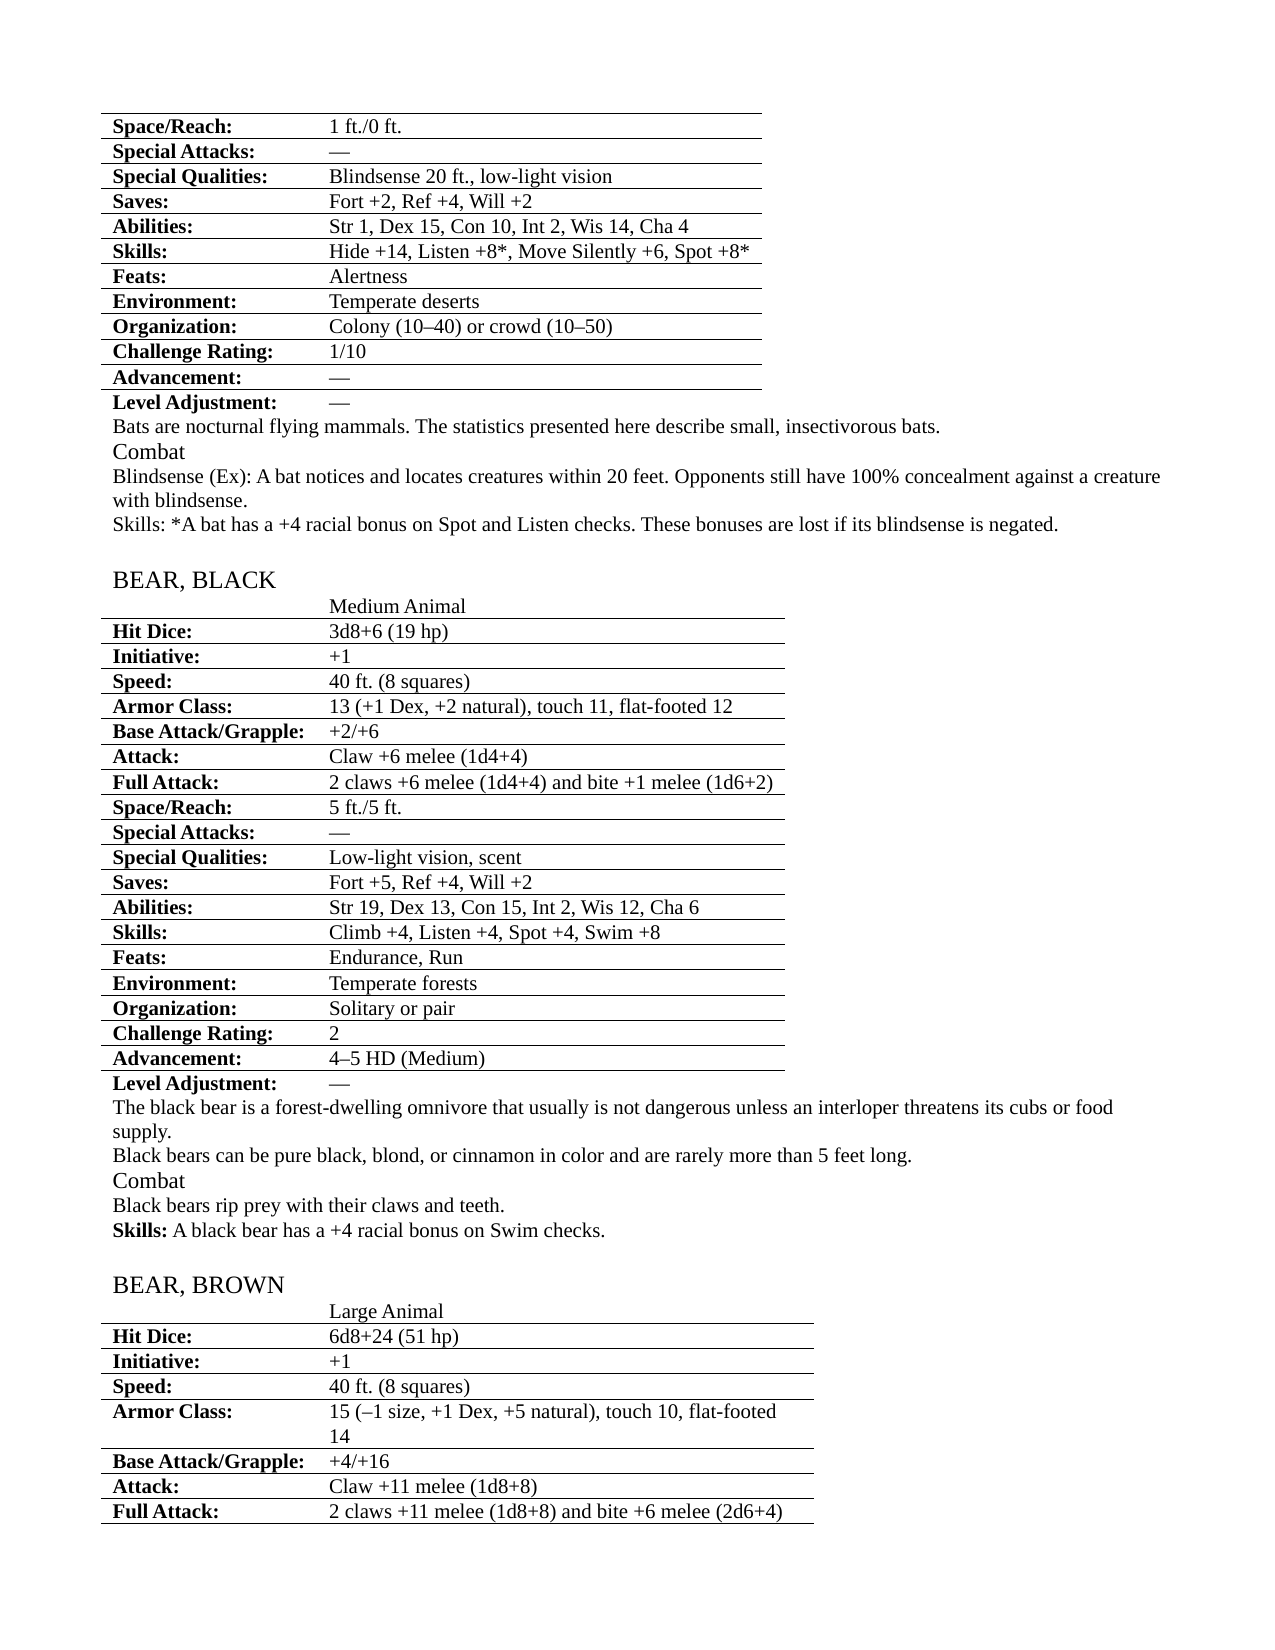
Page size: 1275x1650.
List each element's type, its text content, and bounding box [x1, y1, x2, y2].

table_cell Temperate forests [318, 970, 785, 994]
table_cell Fort +5, Ref +4, Will +2 [318, 870, 785, 894]
table_cell 3d8+6 (19 hp) [318, 619, 785, 643]
table_cell Skills: [101, 239, 318, 263]
table_cell Speed: [101, 1374, 318, 1398]
table_cell 15 (–1 size, +1 Dex, +5 natural), touch 10, flat-footed 14 [318, 1400, 814, 1448]
text Black bears can be pure black, blond, or cinnamon in color and are rarely more than 5 feet long. [112, 1143, 1162, 1167]
table_cell Advancement: [101, 1046, 318, 1070]
table_cell Climb +4, Listen +4, Spot +4, Swim +8 [318, 920, 785, 944]
table_cell 2 [318, 1021, 785, 1045]
table_cell Special Qualities: [101, 845, 318, 869]
table_cell Abilities: [101, 214, 318, 238]
table_cell Special Qualities: [101, 164, 318, 188]
table_cell 40 ft. (8 squares) [318, 1374, 814, 1398]
table_cell Attack: [101, 1474, 318, 1498]
table_cell 40 ft. (8 squares) [318, 669, 785, 693]
table_cell Speed: [101, 669, 318, 693]
table_cell Hide +14, Listen +8*, Move Silently +6, Spot +8* [318, 239, 762, 263]
table_header [101, 594, 318, 618]
table_cell Organization: [101, 314, 318, 338]
table_cell 2 claws +11 melee (1d8+8) and bite +6 melee (2d6+4) [318, 1499, 814, 1523]
table_cell Full Attack: [101, 1499, 318, 1523]
table_cell Blindsense 20 ft., low-light vision [318, 164, 762, 188]
table_cell Solitary or pair [318, 996, 785, 1019]
table_cell Challenge Rating: [101, 340, 318, 363]
text Skills: A black bear has a +4 racial bonus on Swim checks. [112, 1217, 1162, 1242]
table_cell Base Attack/Grapple: [101, 1449, 318, 1473]
table_cell 2 claws +6 melee (1d4+4) and bite +1 melee (1d6+2) [318, 770, 785, 794]
table_header Large Animal [318, 1299, 814, 1323]
table_cell +4/+16 [318, 1449, 814, 1473]
table_cell Armor Class: [101, 1400, 318, 1448]
table_cell Saves: [101, 870, 318, 894]
text The black bear is a forest-dwelling omnivore that usually is not dangerous unless an interloper threatens its cubs or food supply. [112, 1095, 1162, 1143]
text Skills: *A bat has a +4 racial bonus on Spot and Listen checks. These bonuses are lost if its blindsense is negated. [112, 512, 1162, 536]
table_cell Temperate deserts [318, 289, 762, 313]
table_cell 4–5 HD (Medium) [318, 1046, 785, 1070]
table_cell — [318, 1071, 785, 1095]
table_cell Organization: [101, 996, 318, 1019]
table_cell +1 [318, 644, 785, 668]
text Bats are nocturnal flying mammals. The statistics presented here describe small, insectivorous bats. [112, 414, 1162, 438]
table_cell Special Attacks: [101, 139, 318, 163]
table_cell Feats: [101, 264, 318, 288]
table_cell 1/10 [318, 340, 762, 363]
table_cell Armor Class: [101, 694, 318, 718]
table_cell 5 ft./5 ft. [318, 795, 785, 819]
table_cell +2/+6 [318, 719, 785, 743]
table_cell Feats: [101, 945, 318, 969]
text BEAR, BROWN [112, 1270, 1162, 1299]
table_cell 1 ft./0 ft. [318, 114, 762, 138]
table_cell Claw +6 melee (1d4+4) [318, 745, 785, 768]
table_cell 13 (+1 Dex, +2 natural), touch 11, flat-footed 12 [318, 694, 785, 718]
table_cell Space/Reach: [101, 795, 318, 819]
table_cell Advancement: [101, 365, 318, 389]
table_cell Special Attacks: [101, 820, 318, 844]
table_cell — [318, 365, 762, 389]
table_cell Environment: [101, 970, 318, 994]
table_cell 6d8+24 (51 hp) [318, 1324, 814, 1348]
table_cell Low-light vision, scent [318, 845, 785, 869]
table_cell Hit Dice: [101, 1324, 318, 1348]
table_cell Str 19, Dex 13, Con 15, Int 2, Wis 12, Cha 6 [318, 895, 785, 919]
table_cell — [318, 390, 762, 414]
table_cell — [318, 820, 785, 844]
text Black bears rip prey with their claws and teeth. [112, 1193, 1162, 1217]
table_cell Initiative: [101, 644, 318, 668]
table_cell Colony (10–40) or crowd (10–50) [318, 314, 762, 338]
table_cell Str 1, Dex 15, Con 10, Int 2, Wis 14, Cha 4 [318, 214, 762, 238]
table_cell Level Adjustment: [101, 390, 318, 414]
table_cell +1 [318, 1349, 814, 1373]
table_cell Endurance, Run [318, 945, 785, 969]
table_cell Alertness [318, 264, 762, 288]
table_cell Claw +11 melee (1d8+8) [318, 1474, 814, 1498]
table_cell Saves: [101, 189, 318, 213]
table_cell Base Attack/Grapple: [101, 719, 318, 743]
table_cell Space/Reach: [101, 114, 318, 138]
table_cell Abilities: [101, 895, 318, 919]
table_cell Environment: [101, 289, 318, 313]
table_cell Fort +2, Ref +4, Will +2 [318, 189, 762, 213]
table_header [101, 1299, 318, 1323]
table_cell Hit Dice: [101, 619, 318, 643]
table_cell Full Attack: [101, 770, 318, 794]
table_cell Challenge Rating: [101, 1021, 318, 1045]
text BEAR, BLACK [112, 565, 1162, 594]
table_cell Attack: [101, 745, 318, 768]
table_cell Initiative: [101, 1349, 318, 1373]
text Combat [112, 1167, 1162, 1193]
text Blindsense (Ex): A bat notices and locates creatures within 20 feet. Opponents still have 100% concealment against a creature with blindsense. [112, 464, 1162, 512]
table_header Medium Animal [318, 594, 785, 618]
table_cell — [318, 139, 762, 163]
text Combat [112, 438, 1162, 464]
table_cell Skills: [101, 920, 318, 944]
table_cell Level Adjustment: [101, 1071, 318, 1095]
